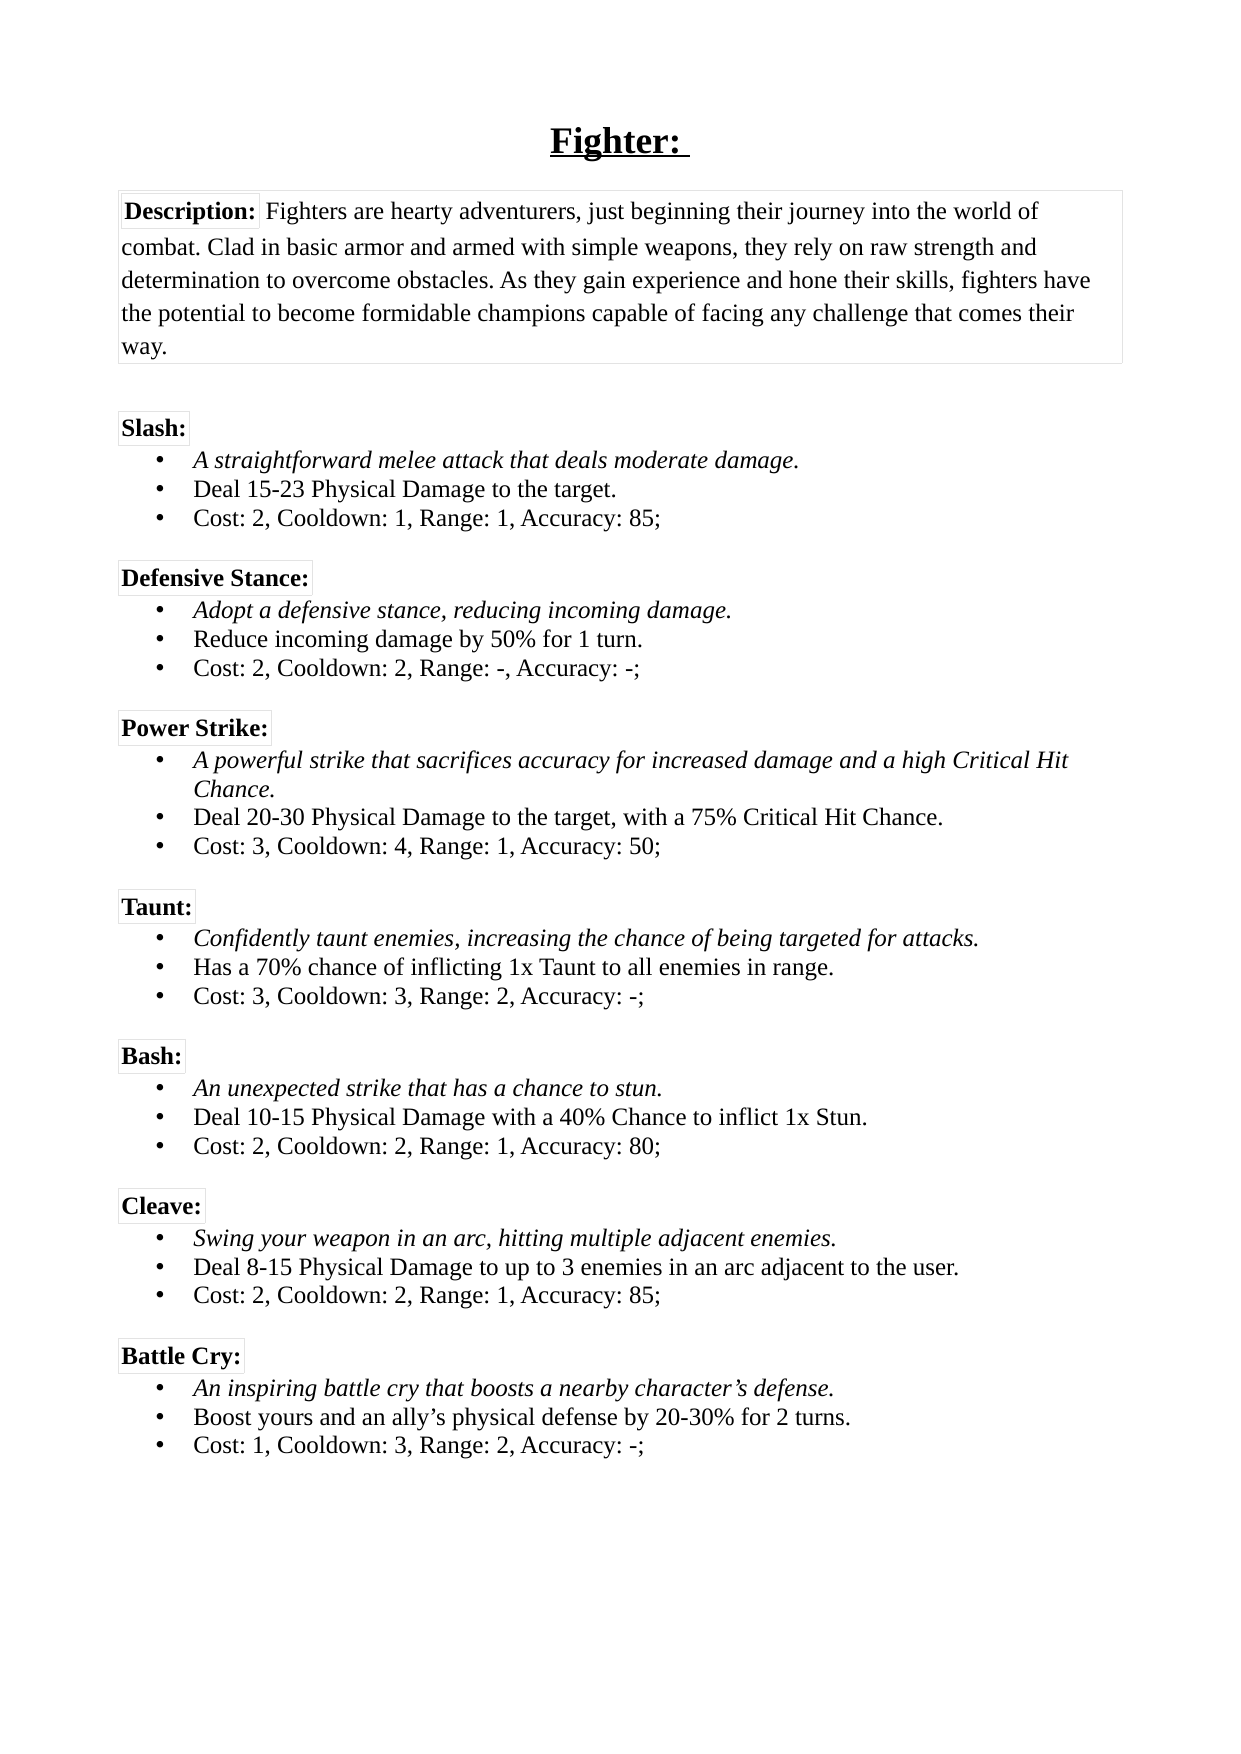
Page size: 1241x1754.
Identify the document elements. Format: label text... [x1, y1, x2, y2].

text [313, 560, 1122, 595]
text Cleave: [119, 1189, 205, 1223]
text Defensive Stance: [119, 561, 312, 595]
list Cost: 2, Cooldown: 2, Range: 1, Accuracy: 80; [156, 1131, 1122, 1159]
text Battle Cry: [119, 1339, 244, 1373]
list Cost: 3, Cooldown: 3, Range: 2, Accuracy: -; [156, 981, 1122, 1010]
text Slash: [119, 412, 189, 445]
list Deal 10-15 Physical Damage with a 40% Chance to inflict 1x Stun. [156, 1102, 1122, 1131]
list An inspiring battle cry that boosts a nearby character’s defense. [156, 1373, 1122, 1402]
text [245, 1338, 1122, 1373]
list Cost: 3, Cooldown: 4, Range: 1, Accuracy: 50; [156, 831, 1122, 860]
list Reduce incoming damage by 50% for 1 turn. [156, 624, 1122, 653]
list Cost: 2, Cooldown: 2, Range: -, Accuracy: -; [156, 653, 1122, 681]
list Swing your weapon in an arc, hitting multiple adjacent enemies. [156, 1223, 1122, 1252]
list Deal 15-23 Physical Damage to the target. [156, 474, 1122, 503]
list Boost yours and an ally’s physical defense by 20-30% for 2 turns. [156, 1402, 1122, 1430]
text [196, 889, 1122, 923]
list Deal 8-15 Physical Damage to up to 3 enemies in an arc adjacent to the user. [156, 1252, 1122, 1281]
list A straightforward melee attack that deals moderate damage. [156, 445, 1122, 474]
list A powerful strike that sacrifices accuracy for increased damage and a high Critical Hit Chance. [156, 745, 1122, 802]
list An unexpected strike that has a chance to stun. [156, 1073, 1122, 1102]
list Adopt a defensive stance, reducing incoming damage. [156, 595, 1122, 624]
text Fighter: [118, 118, 1122, 161]
text [190, 411, 1122, 445]
text [206, 1188, 1122, 1223]
text Bash: [119, 1040, 185, 1073]
list Confidently taunt enemies, increasing the chance of being targeted for attacks. [156, 923, 1122, 952]
text Description: Fighters are hearty adventurers, just beginning their journey into the world of combat. Clad in basic armor and armed with simple weapons, they rely on raw strength and determination to overcome obstacles. As they gain experience and hone their skills, fighters have the potential to become formidable champions capable of facing any challenge that comes their way. [119, 191, 1122, 363]
text Power Strike: [119, 711, 271, 745]
list Cost: 2, Cooldown: 2, Range: 1, Accuracy: 85; [156, 1281, 1122, 1309]
list Has a 70% chance of inflicting 1x Taunt to all enemies in range. [156, 952, 1122, 981]
list Cost: 2, Cooldown: 1, Range: 1, Accuracy: 85; [156, 503, 1122, 532]
text [272, 710, 1122, 745]
text [186, 1038, 1122, 1073]
list Deal 20-30 Physical Damage to the target, with a 75% Critical Hit Chance. [156, 802, 1122, 831]
text Taunt: [119, 890, 195, 923]
list Cost: 1, Cooldown: 3, Range: 2, Accuracy: -; [156, 1430, 1122, 1459]
